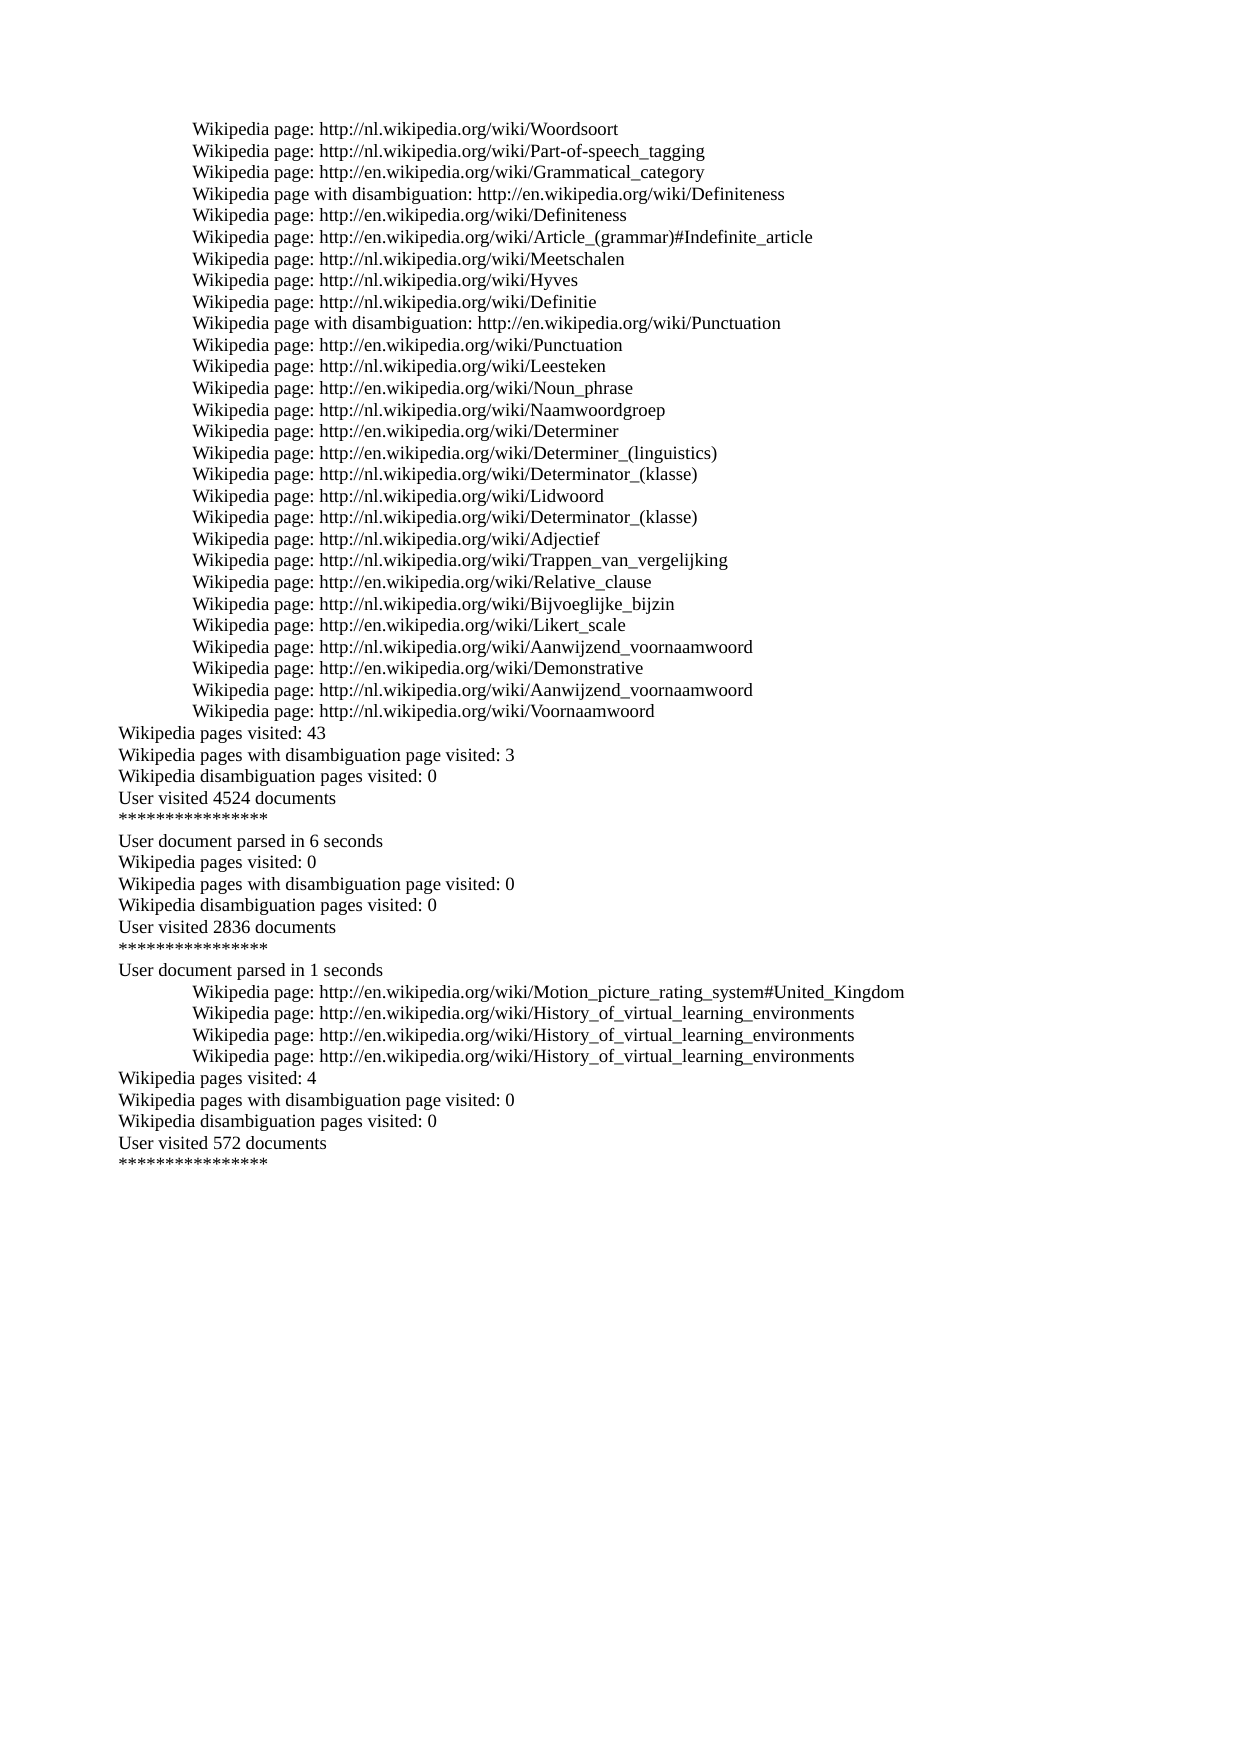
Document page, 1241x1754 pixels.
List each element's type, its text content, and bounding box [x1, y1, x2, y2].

text Wikipedia page: http://nl.wikipedia.org/wiki/Woordsoort [118, 118, 1122, 140]
text Wikipedia pages visited: 43 [118, 722, 1122, 743]
text Wikipedia page: http://en.wikipedia.org/wiki/Punctuation [118, 334, 1122, 355]
text Wikipedia page: http://en.wikipedia.org/wiki/History_of_virtual_learning_environments [118, 1045, 1122, 1067]
text Wikipedia disambiguation pages visited: 0 [118, 765, 1122, 787]
text **************** [118, 1153, 1122, 1175]
text **************** [118, 937, 1122, 959]
text Wikipedia page: http://en.wikipedia.org/wiki/Demonstrative [118, 657, 1122, 679]
text User visited 2836 documents [118, 916, 1122, 937]
text Wikipedia page: http://nl.wikipedia.org/wiki/Determinator_(klasse) [118, 506, 1122, 528]
text Wikipedia page with disambiguation: http://en.wikipedia.org/wiki/Definiteness [118, 183, 1122, 204]
text Wikipedia page: http://nl.wikipedia.org/wiki/Lidwoord [118, 485, 1122, 506]
text Wikipedia page: http://en.wikipedia.org/wiki/Determiner [118, 420, 1122, 442]
text Wikipedia page: http://nl.wikipedia.org/wiki/Determinator_(klasse) [118, 463, 1122, 485]
text **************** [118, 808, 1122, 830]
text Wikipedia page: http://nl.wikipedia.org/wiki/Voornaamwoord [118, 700, 1122, 722]
text Wikipedia page: http://en.wikipedia.org/wiki/Likert_scale [118, 614, 1122, 636]
text Wikipedia page with disambiguation: http://en.wikipedia.org/wiki/Punctuation [118, 312, 1122, 334]
text Wikipedia pages visited: 4 [118, 1067, 1122, 1088]
text Wikipedia page: http://nl.wikipedia.org/wiki/Adjectief [118, 528, 1122, 549]
text Wikipedia page: http://nl.wikipedia.org/wiki/Meetschalen [118, 247, 1122, 269]
text Wikipedia page: http://en.wikipedia.org/wiki/Definiteness [118, 204, 1122, 226]
text Wikipedia page: http://en.wikipedia.org/wiki/Article_(grammar)#Indefinite_article [118, 226, 1122, 247]
text Wikipedia page: http://en.wikipedia.org/wiki/Motion_picture_rating_system#United_Kingdom [118, 981, 1122, 1002]
text Wikipedia page: http://nl.wikipedia.org/wiki/Aanwijzend_voornaamwoord [118, 636, 1122, 657]
text Wikipedia page: http://en.wikipedia.org/wiki/History_of_virtual_learning_environments [118, 1024, 1122, 1045]
text Wikipedia disambiguation pages visited: 0 [118, 1110, 1122, 1132]
text Wikipedia page: http://nl.wikipedia.org/wiki/Aanwijzend_voornaamwoord [118, 679, 1122, 700]
text Wikipedia page: http://en.wikipedia.org/wiki/Determiner_(linguistics) [118, 442, 1122, 463]
text User visited 4524 documents [118, 787, 1122, 808]
text Wikipedia pages with disambiguation page visited: 3 [118, 743, 1122, 765]
text Wikipedia page: http://nl.wikipedia.org/wiki/Part-of-speech_tagging [118, 140, 1122, 161]
text Wikipedia page: http://nl.wikipedia.org/wiki/Leesteken [118, 355, 1122, 377]
text User document parsed in 1 seconds [118, 959, 1122, 981]
text Wikipedia page: http://nl.wikipedia.org/wiki/Bijvoeglijke_bijzin [118, 592, 1122, 614]
text Wikipedia disambiguation pages visited: 0 [118, 894, 1122, 916]
text Wikipedia page: http://en.wikipedia.org/wiki/Grammatical_category [118, 161, 1122, 183]
text Wikipedia page: http://nl.wikipedia.org/wiki/Trappen_van_vergelijking [118, 549, 1122, 571]
text Wikipedia pages with disambiguation page visited: 0 [118, 873, 1122, 894]
text Wikipedia pages visited: 0 [118, 851, 1122, 873]
text Wikipedia page: http://nl.wikipedia.org/wiki/Hyves [118, 269, 1122, 291]
text Wikipedia pages with disambiguation page visited: 0 [118, 1088, 1122, 1110]
text User visited 572 documents [118, 1132, 1122, 1153]
text User document parsed in 6 seconds [118, 830, 1122, 851]
text Wikipedia page: http://nl.wikipedia.org/wiki/Definitie [118, 291, 1122, 312]
text Wikipedia page: http://nl.wikipedia.org/wiki/Naamwoordgroep [118, 398, 1122, 420]
text Wikipedia page: http://en.wikipedia.org/wiki/Noun_phrase [118, 377, 1122, 398]
text Wikipedia page: http://en.wikipedia.org/wiki/History_of_virtual_learning_environments [118, 1002, 1122, 1024]
text Wikipedia page: http://en.wikipedia.org/wiki/Relative_clause [118, 571, 1122, 592]
